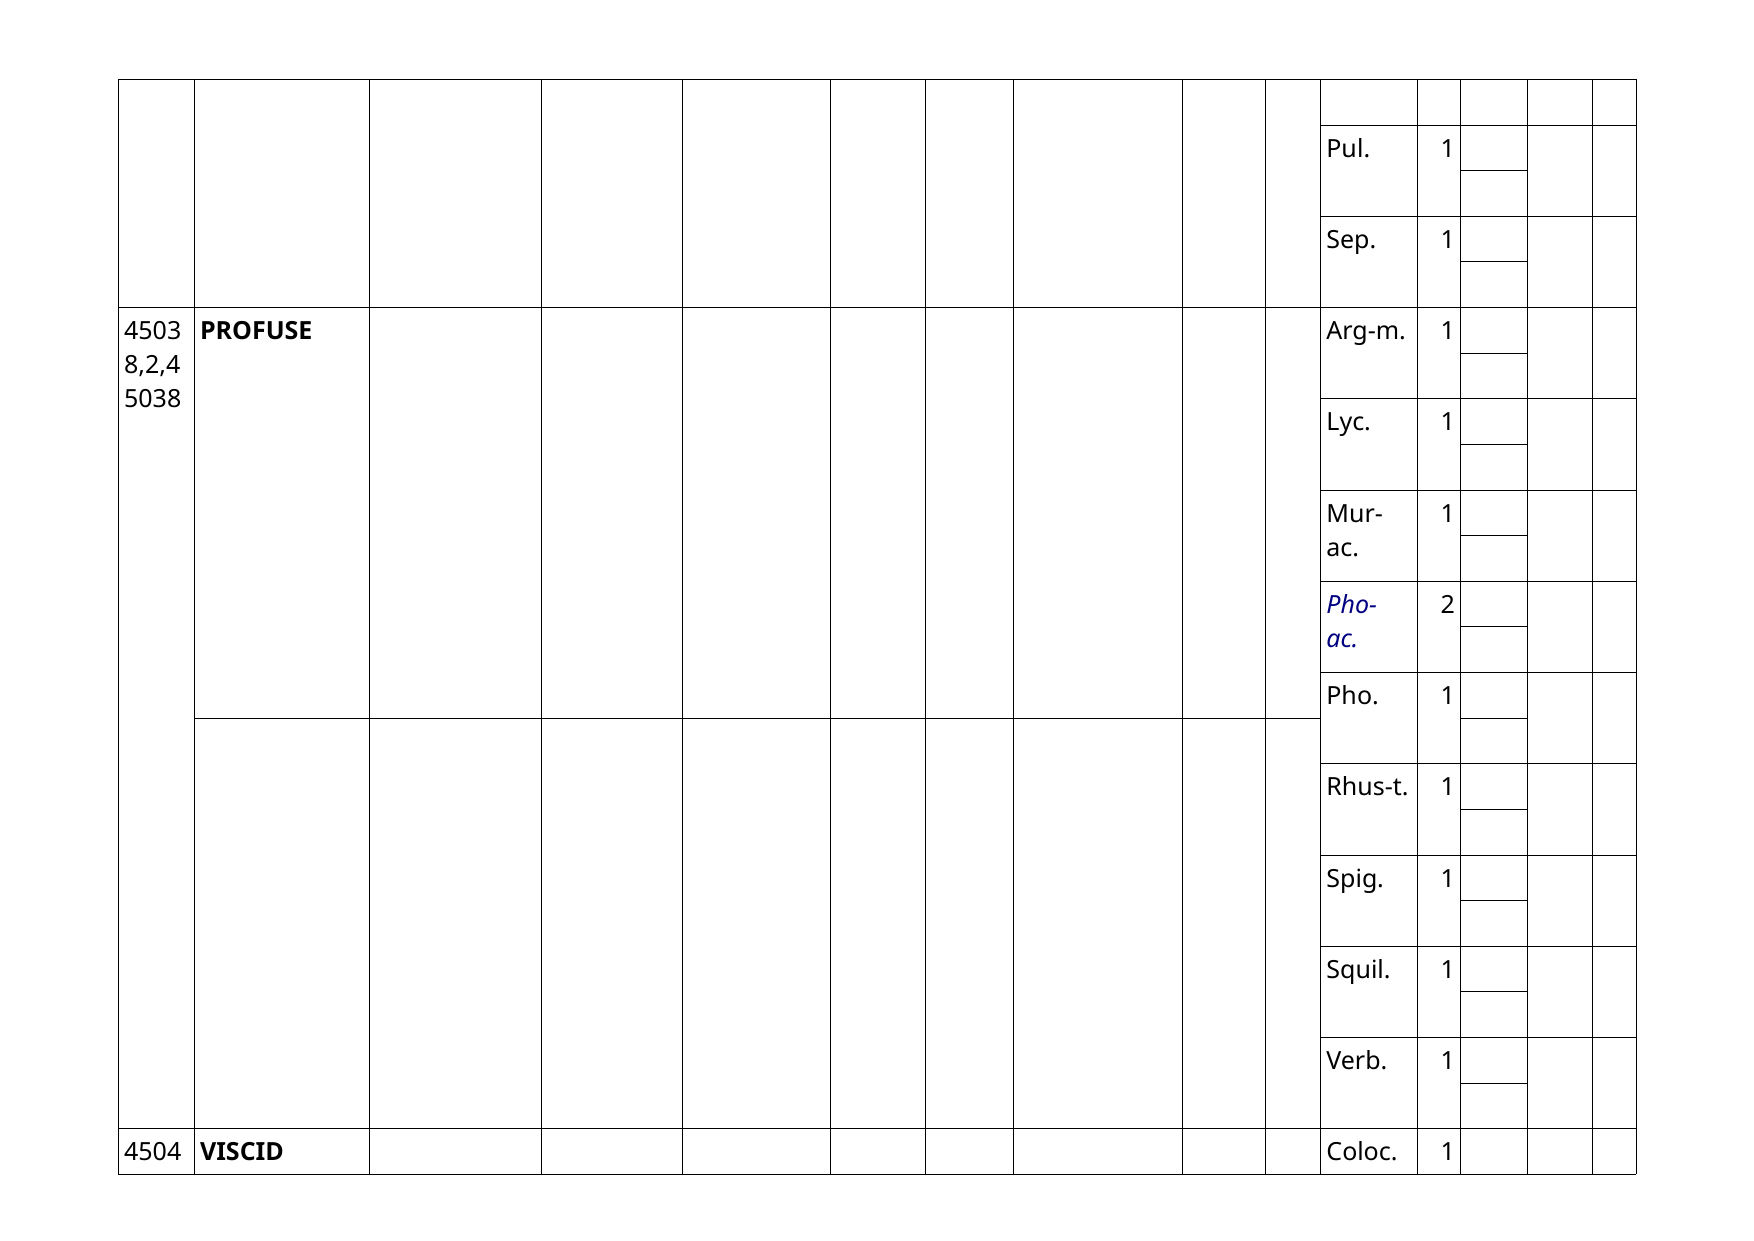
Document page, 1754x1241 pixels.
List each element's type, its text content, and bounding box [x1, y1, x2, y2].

table_cell 1 [1418, 764, 1460, 854]
table_cell [1528, 764, 1592, 854]
table_cell [119, 80, 194, 307]
table_cell Lyc. [1321, 399, 1417, 489]
table_cell [542, 80, 682, 307]
table_cell [1593, 856, 1636, 946]
table_cell Pul. [1321, 126, 1417, 216]
table_cell [1461, 719, 1527, 763]
table_cell Coloc. [1321, 1129, 1417, 1174]
table_cell 1 [1418, 947, 1460, 1037]
table_cell [195, 80, 369, 307]
table_cell [1461, 901, 1527, 946]
table_cell [542, 1129, 682, 1174]
table_cell [1528, 399, 1592, 489]
table_cell [1528, 1129, 1592, 1174]
table_cell [926, 719, 1013, 1128]
table_cell [831, 80, 925, 307]
table_cell [1461, 947, 1527, 991]
table_cell Rhus-t. [1321, 764, 1417, 854]
table_cell [1461, 217, 1527, 261]
table_cell 1 [1418, 308, 1460, 398]
table_cell 2 [1418, 582, 1460, 672]
table_cell viscid [195, 1129, 369, 1174]
table_cell [831, 719, 925, 1128]
table_cell [1593, 764, 1636, 854]
table_cell [1461, 308, 1527, 353]
table_cell [1183, 719, 1265, 1128]
table_cell [1266, 80, 1320, 307]
table_cell [1461, 354, 1527, 398]
table_cell [1461, 627, 1527, 672]
table_cell [1014, 1129, 1182, 1174]
table_cell [1014, 719, 1182, 1128]
table_cell [1528, 1038, 1592, 1128]
table_cell Spig. [1321, 856, 1417, 946]
table_cell Verb. [1321, 1038, 1417, 1128]
table_cell [370, 1129, 541, 1174]
table_cell Mur-ac. [1321, 491, 1417, 581]
table_cell [1014, 308, 1182, 718]
table_cell [683, 719, 830, 1128]
table_cell 1 [1418, 126, 1460, 216]
table_cell 1 [1418, 1129, 1460, 1174]
table_cell [926, 80, 1013, 307]
table_cell 1 [1418, 673, 1460, 763]
table_cell [1183, 80, 1265, 307]
table_cell [1461, 673, 1527, 718]
table_cell Sep. [1321, 217, 1417, 307]
table_cell [1528, 308, 1592, 398]
table_cell [1528, 491, 1592, 581]
table_cell [1528, 126, 1592, 216]
table_cell 1 [1418, 491, 1460, 581]
table_cell [1593, 673, 1636, 763]
table_cell [1461, 764, 1527, 809]
table_cell Pho-ac. [1321, 582, 1417, 672]
table_cell [1266, 719, 1320, 1128]
table_cell 1 [1418, 1038, 1460, 1128]
table_cell Squil. [1321, 947, 1417, 1037]
table_cell [1461, 856, 1527, 900]
table_cell [1528, 217, 1592, 307]
table_cell [542, 308, 682, 718]
table_cell [1461, 582, 1527, 626]
table_cell [1321, 80, 1417, 124]
table_cell [1593, 80, 1636, 124]
table_cell [1461, 171, 1527, 216]
table_cell [1266, 308, 1320, 718]
table_cell [370, 308, 541, 718]
table_cell [1461, 1084, 1527, 1128]
table_cell 1 [1418, 399, 1460, 489]
table_cell [926, 308, 1013, 718]
table_cell [683, 308, 830, 718]
table_cell [1593, 1038, 1636, 1128]
table_cell [1461, 1129, 1527, 1174]
table_cell [1418, 80, 1460, 124]
table_cell [1593, 491, 1636, 581]
table_cell [683, 80, 830, 307]
table_cell [1593, 308, 1636, 398]
table_cell [1461, 445, 1527, 489]
table_cell [1593, 947, 1636, 1037]
table_cell 45038,2,45038 [119, 308, 194, 1128]
table_cell [1461, 992, 1527, 1037]
table_cell Arg-m. [1321, 308, 1417, 398]
table_cell [1183, 308, 1265, 718]
table_cell 4504 [119, 1129, 194, 1174]
table_cell [542, 719, 682, 1128]
table_cell [1461, 399, 1527, 444]
table_cell [1593, 582, 1636, 672]
table_cell [683, 1129, 830, 1174]
table_cell [1593, 1129, 1636, 1174]
table_cell [1014, 80, 1182, 307]
table_cell [370, 80, 541, 307]
table_cell [1528, 80, 1592, 124]
table_cell [1461, 536, 1527, 581]
table_cell [1528, 856, 1592, 946]
table_cell 1 [1418, 217, 1460, 307]
table_cell [195, 719, 369, 1128]
table_cell profuse [195, 308, 369, 718]
table_cell [1461, 810, 1527, 854]
table_cell [1183, 1129, 1265, 1174]
table_cell [831, 1129, 925, 1174]
table_cell [1461, 1038, 1527, 1083]
table_cell [926, 1129, 1013, 1174]
table_cell [1528, 673, 1592, 763]
table_cell [1461, 80, 1527, 124]
table_cell [1461, 126, 1527, 170]
table_cell [1528, 947, 1592, 1037]
table_cell [1266, 1129, 1320, 1174]
table_cell [1593, 399, 1636, 489]
table_cell [1461, 491, 1527, 535]
table_cell [1461, 262, 1527, 307]
table_cell Pho. [1321, 673, 1417, 763]
table_cell [370, 719, 541, 1128]
table_cell [1593, 126, 1636, 216]
table_cell [831, 308, 925, 718]
table_cell 1 [1418, 856, 1460, 946]
table_cell [1593, 217, 1636, 307]
table_cell [1528, 582, 1592, 672]
